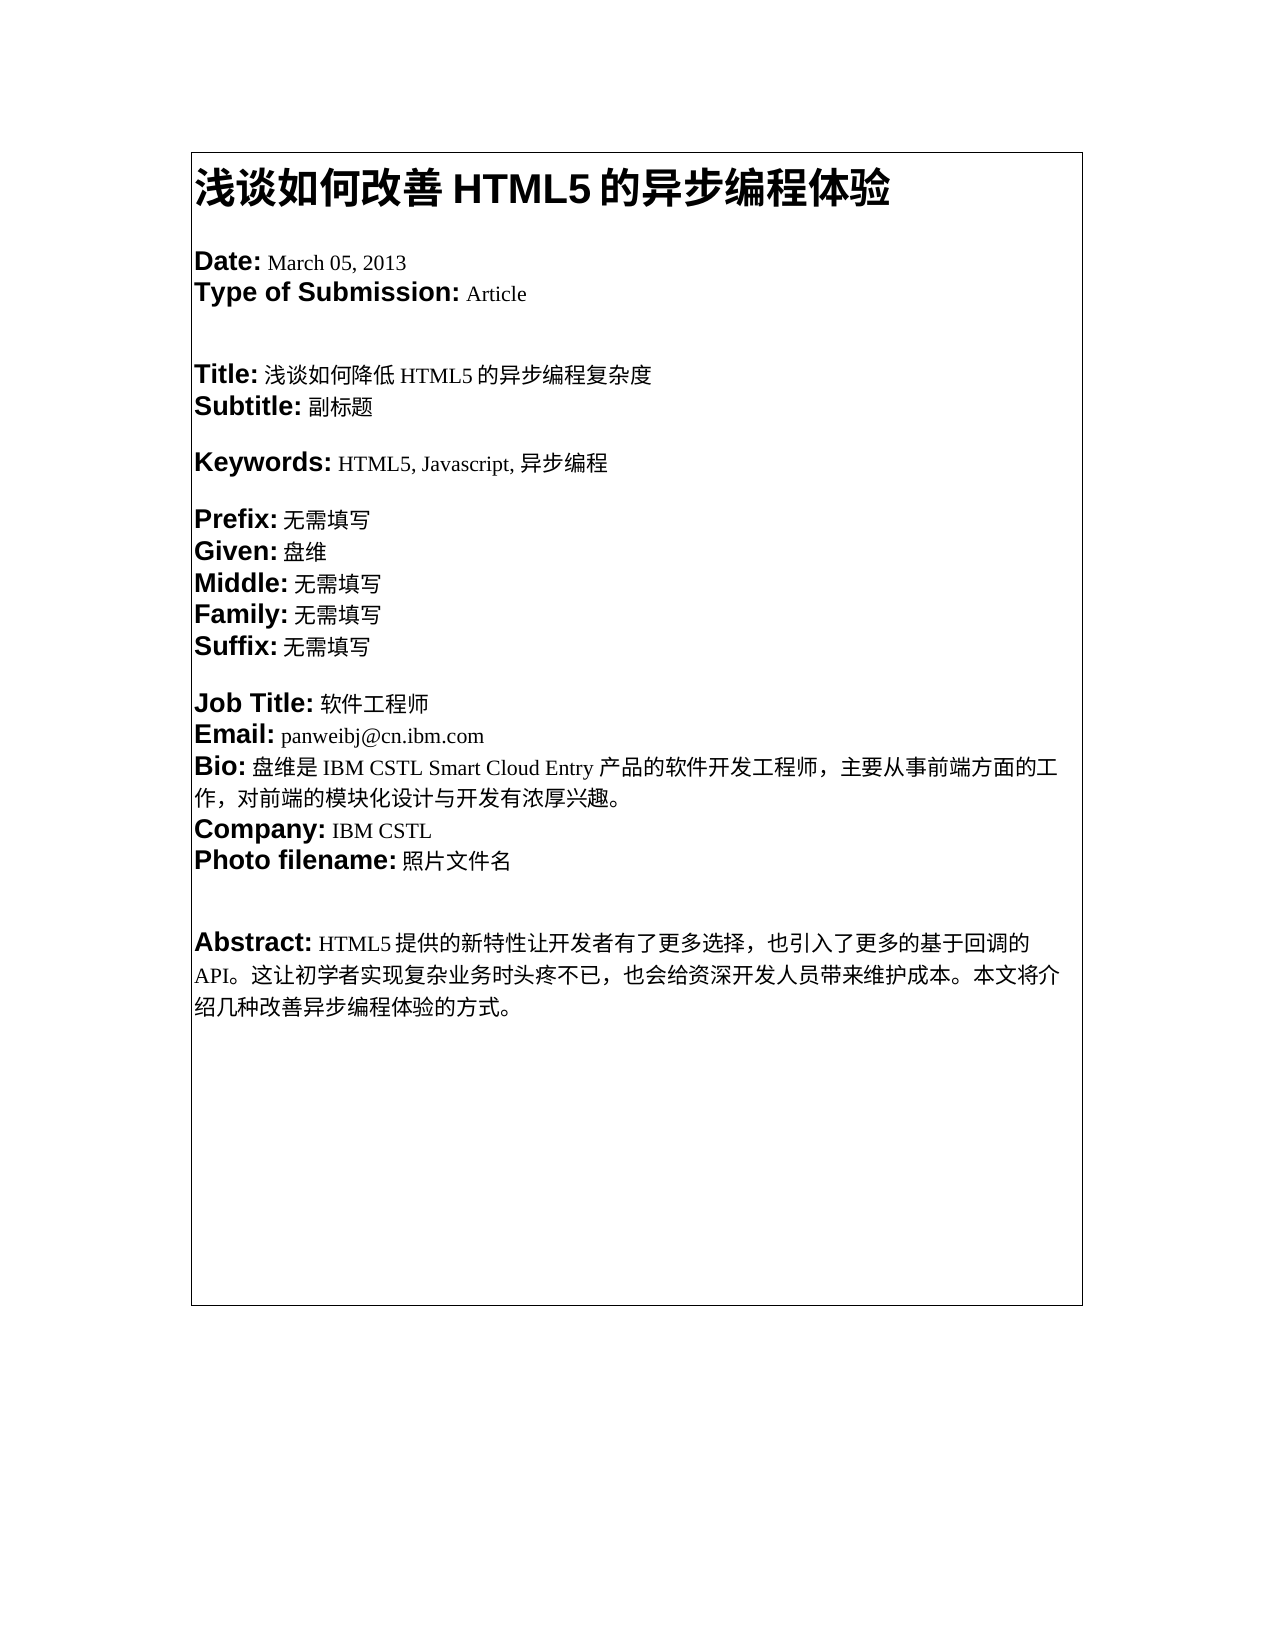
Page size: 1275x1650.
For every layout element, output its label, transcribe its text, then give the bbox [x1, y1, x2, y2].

text Title: 浅谈如何降低HTML5的异步编程复杂度 [194, 358, 1080, 389]
text Abstract: HTML5提供的新特性让开发者有了更多选择，也引入了更多的基于回调的API。这让初学者实现复杂业务时头疼不已，也会给资深开发人员带来维护成本。本文将介绍几种改善异步编程体验的方式。 [194, 926, 1080, 1021]
text Prefix: 无需填写 [194, 503, 1080, 535]
text Family: 无需填写 [194, 598, 1080, 630]
text Bio: 盘维是 IBM CSTL Smart Cloud Entry 产品的软件开发工程师，主要从事前端方面的工作，对前端的模块化设计与开发有浓厚兴趣。 [194, 750, 1080, 813]
text Middle: 无需填写 [194, 567, 1080, 598]
text Date: March 05, 2013 [194, 245, 1080, 276]
text Subtitle: 副标题 [194, 389, 1080, 421]
text Job Title: 软件工程师 [194, 687, 1080, 718]
text Photo filename: 照片文件名 [194, 844, 1080, 876]
text Email: panweibj@cn.ibm.com [194, 718, 1080, 750]
text Keywords: HTML5, Javascript, 异步编程 [194, 446, 1080, 478]
text Given: 盘维 [194, 535, 1080, 567]
text 浅谈如何改善HTML5的异步编程体验 [194, 155, 1080, 215]
text Type of Submission: Article [194, 276, 1080, 307]
text Company: IBM CSTL [194, 813, 1080, 844]
text Suffix: 无需填写 [194, 630, 1080, 662]
